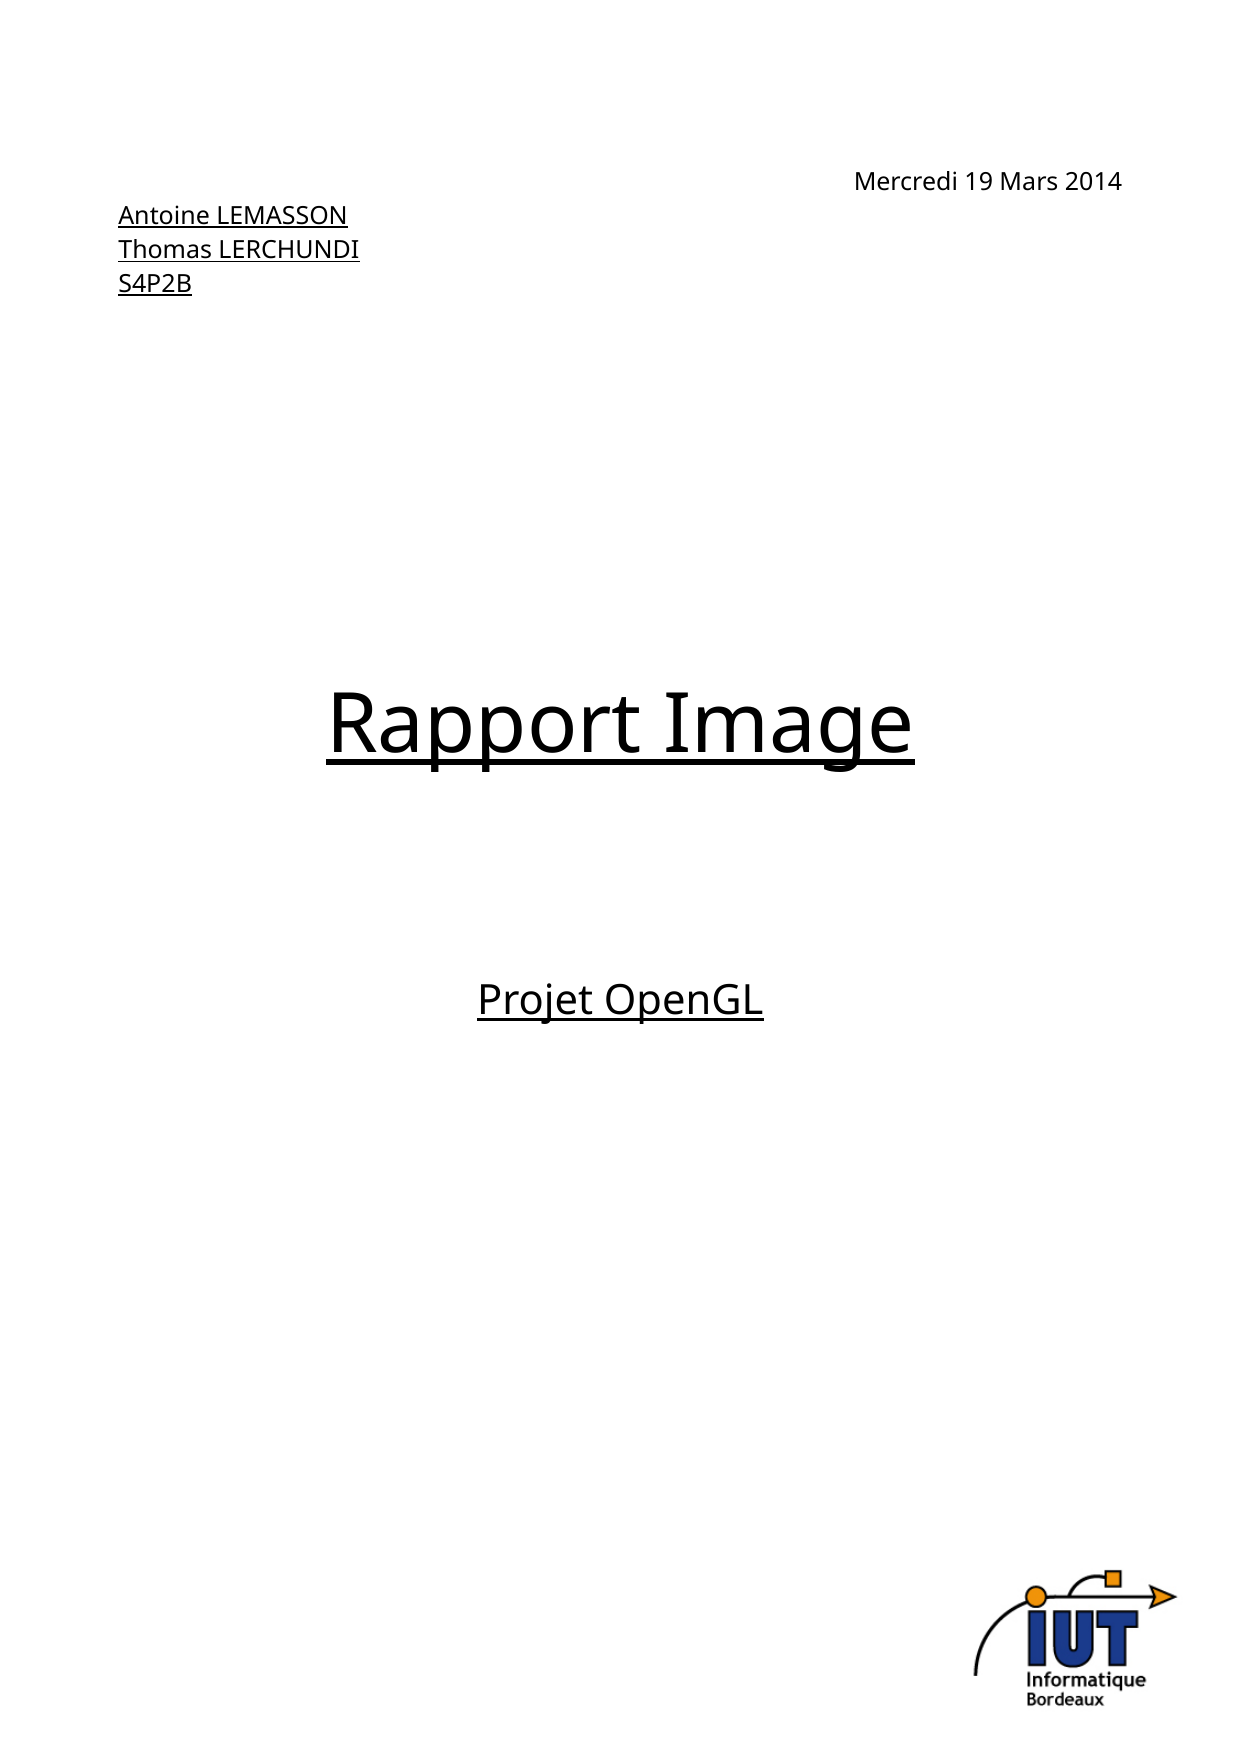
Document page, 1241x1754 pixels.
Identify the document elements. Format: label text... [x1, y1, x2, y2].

text Rapport Image [118, 663, 1122, 777]
text Mercredi 19 Mars 2014 [118, 163, 1122, 198]
text Thomas LERCHUNDI [118, 232, 1122, 266]
text S4P2B [118, 266, 1122, 300]
text Antoine LEMASSON [118, 198, 1122, 232]
text Projet OpenGL [118, 970, 1122, 1026]
picture [966, 1532, 1186, 1754]
